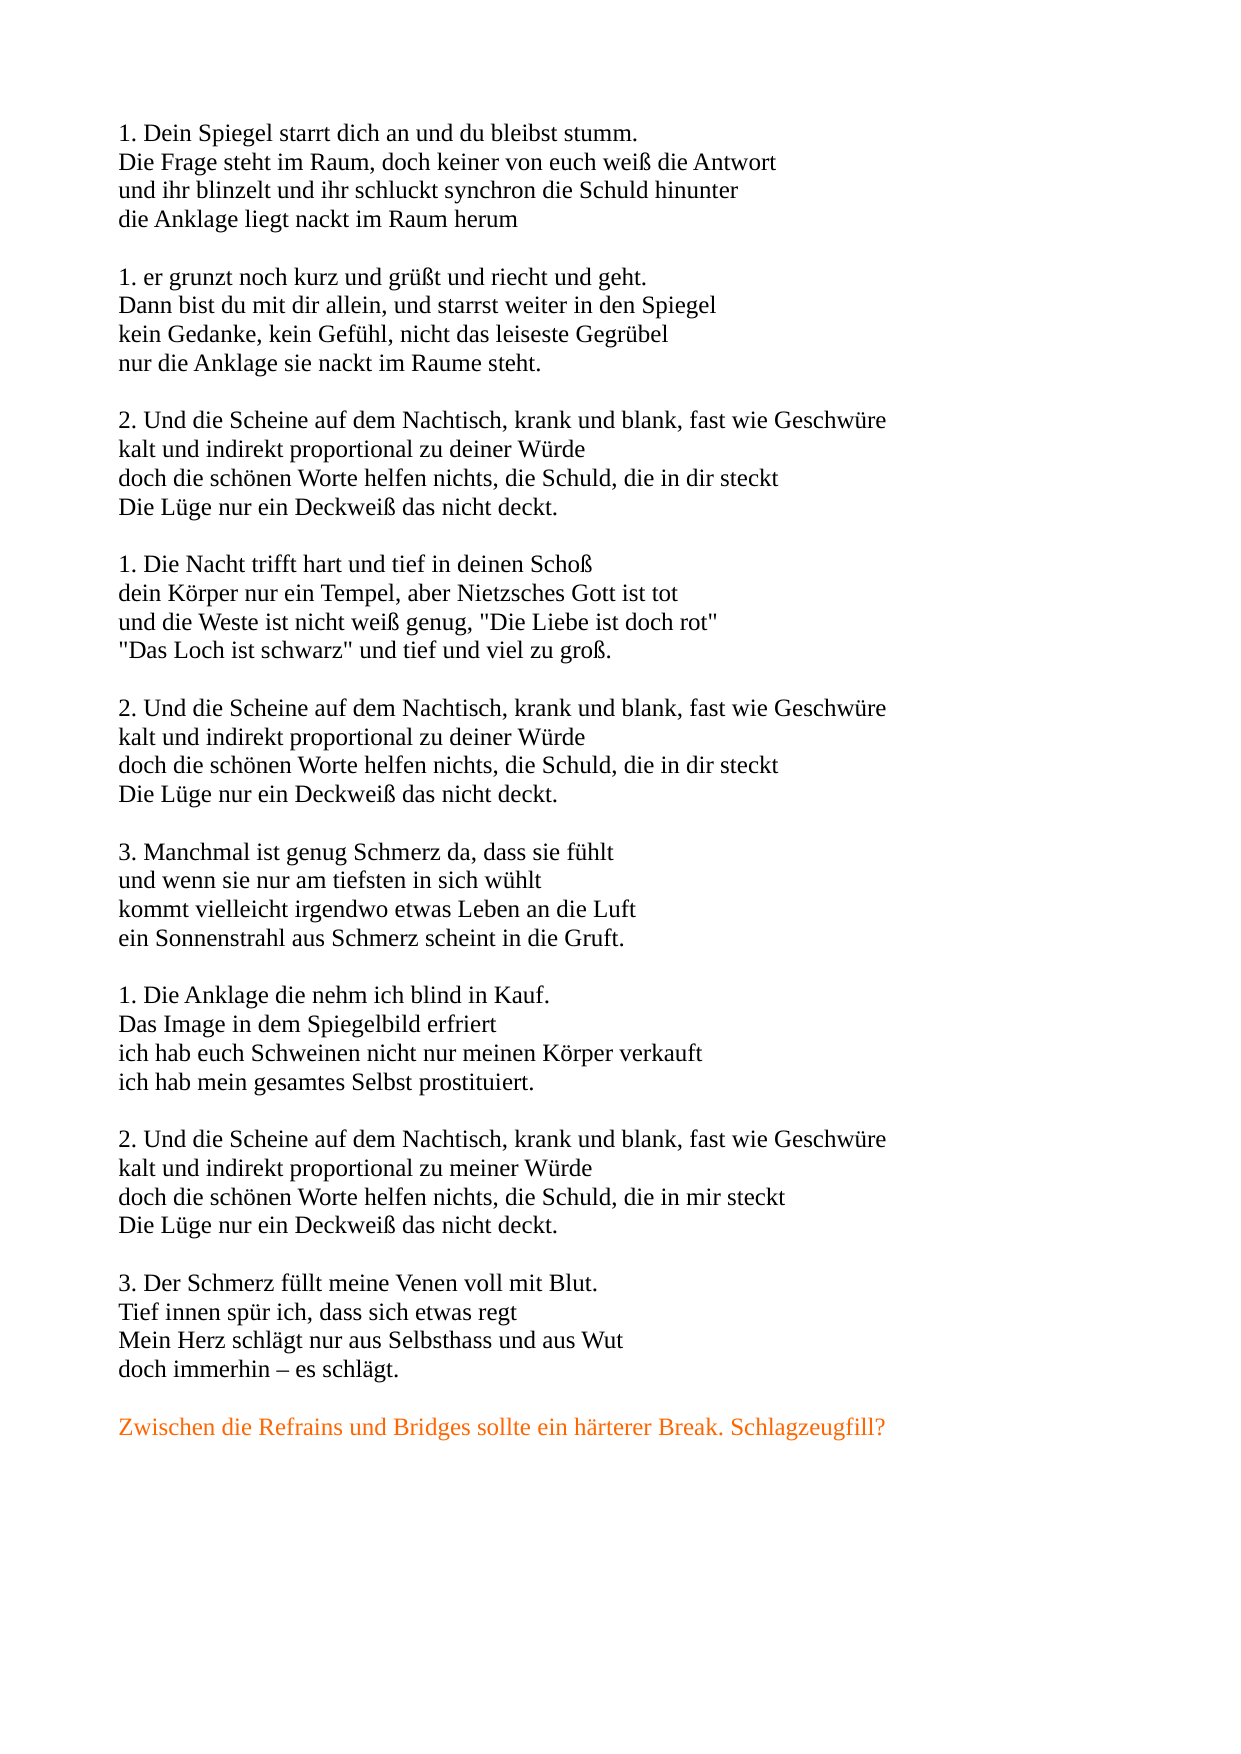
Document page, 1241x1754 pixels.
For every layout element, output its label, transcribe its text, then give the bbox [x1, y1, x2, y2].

text Zwischen die Refrains und Bridges sollte ein härterer Break. Schlagzeugfill? [118, 1412, 1122, 1441]
text kein Gedanke, kein Gefühl, nicht das leiseste Gegrübel [118, 319, 1122, 348]
text und wenn sie nur am tiefsten in sich wühlt [118, 866, 1122, 894]
text kalt und indirekt proportional zu deiner Würde [118, 722, 1122, 751]
text 3. Manchmal ist genug Schmerz da, dass sie fühlt [118, 837, 1122, 866]
text doch die schönen Worte helfen nichts, die Schuld, die in dir steckt [118, 751, 1122, 779]
text 1. er grunzt noch kurz und grüßt und riecht und geht. [118, 262, 1122, 291]
text 1. Die Nacht trifft hart und tief in deinen Schoß [118, 549, 1122, 578]
text Mein Herz schlägt nur aus Selbsthass und aus Wut doch immerhin – es schlägt. [118, 1326, 1122, 1383]
text und die Weste ist nicht weiß genug, "Die Liebe ist doch rot" [118, 607, 1122, 636]
text kalt und indirekt proportional zu deiner Würde [118, 434, 1122, 463]
text 2. Und die Scheine auf dem Nachtisch, krank und blank, fast wie Geschwüre [118, 693, 1122, 722]
text ich hab euch Schweinen nicht nur meinen Körper verkauft [118, 1038, 1122, 1067]
text 2. Und die Scheine auf dem Nachtisch, krank und blank, fast wie Geschwüre [118, 406, 1122, 434]
text und ihr blinzelt und ihr schluckt synchron die Schuld hinunter [118, 176, 1122, 204]
text 1. Dein Spiegel starrt dich an und du bleibst stumm. [118, 118, 1122, 147]
text kalt und indirekt proportional zu meiner Würde [118, 1153, 1122, 1182]
text Die Lüge nur ein Deckweiß das nicht deckt. [118, 492, 1122, 521]
text ich hab mein gesamtes Selbst prostituiert. [118, 1067, 1122, 1096]
text doch die schönen Worte helfen nichts, die Schuld, die in mir steckt [118, 1182, 1122, 1211]
text 2. Und die Scheine auf dem Nachtisch, krank und blank, fast wie Geschwüre [118, 1124, 1122, 1153]
text Die Lüge nur ein Deckweiß das nicht deckt. [118, 779, 1122, 808]
text Dann bist du mit dir allein, und starrst weiter in den Spiegel [118, 291, 1122, 319]
text 3. Der Schmerz füllt meine Venen voll mit Blut. [118, 1268, 1122, 1297]
text kommt vielleicht irgendwo etwas Leben an die Luft [118, 894, 1122, 923]
text nur die Anklage sie nackt im Raume steht. [118, 348, 1122, 377]
text 1. Die Anklage die nehm ich blind in Kauf. Das Image in dem Spiegelbild erfriert [118, 981, 1122, 1038]
text Die Lüge nur ein Deckweiß das nicht deckt. [118, 1211, 1122, 1239]
text die Anklage liegt nackt im Raum herum [118, 204, 1122, 233]
text "Das Loch ist schwarz" und tief und viel zu groß. [118, 636, 1122, 664]
text doch die schönen Worte helfen nichts, die Schuld, die in dir steckt [118, 463, 1122, 492]
text ein Sonnenstrahl aus Schmerz scheint in die Gruft. [118, 923, 1122, 952]
text dein Körper nur ein Tempel, aber Nietzsches Gott ist tot [118, 578, 1122, 607]
text Tief innen spür ich, dass sich etwas regt [118, 1297, 1122, 1326]
text Die Frage steht im Raum, doch keiner von euch weiß die Antwort [118, 147, 1122, 176]
